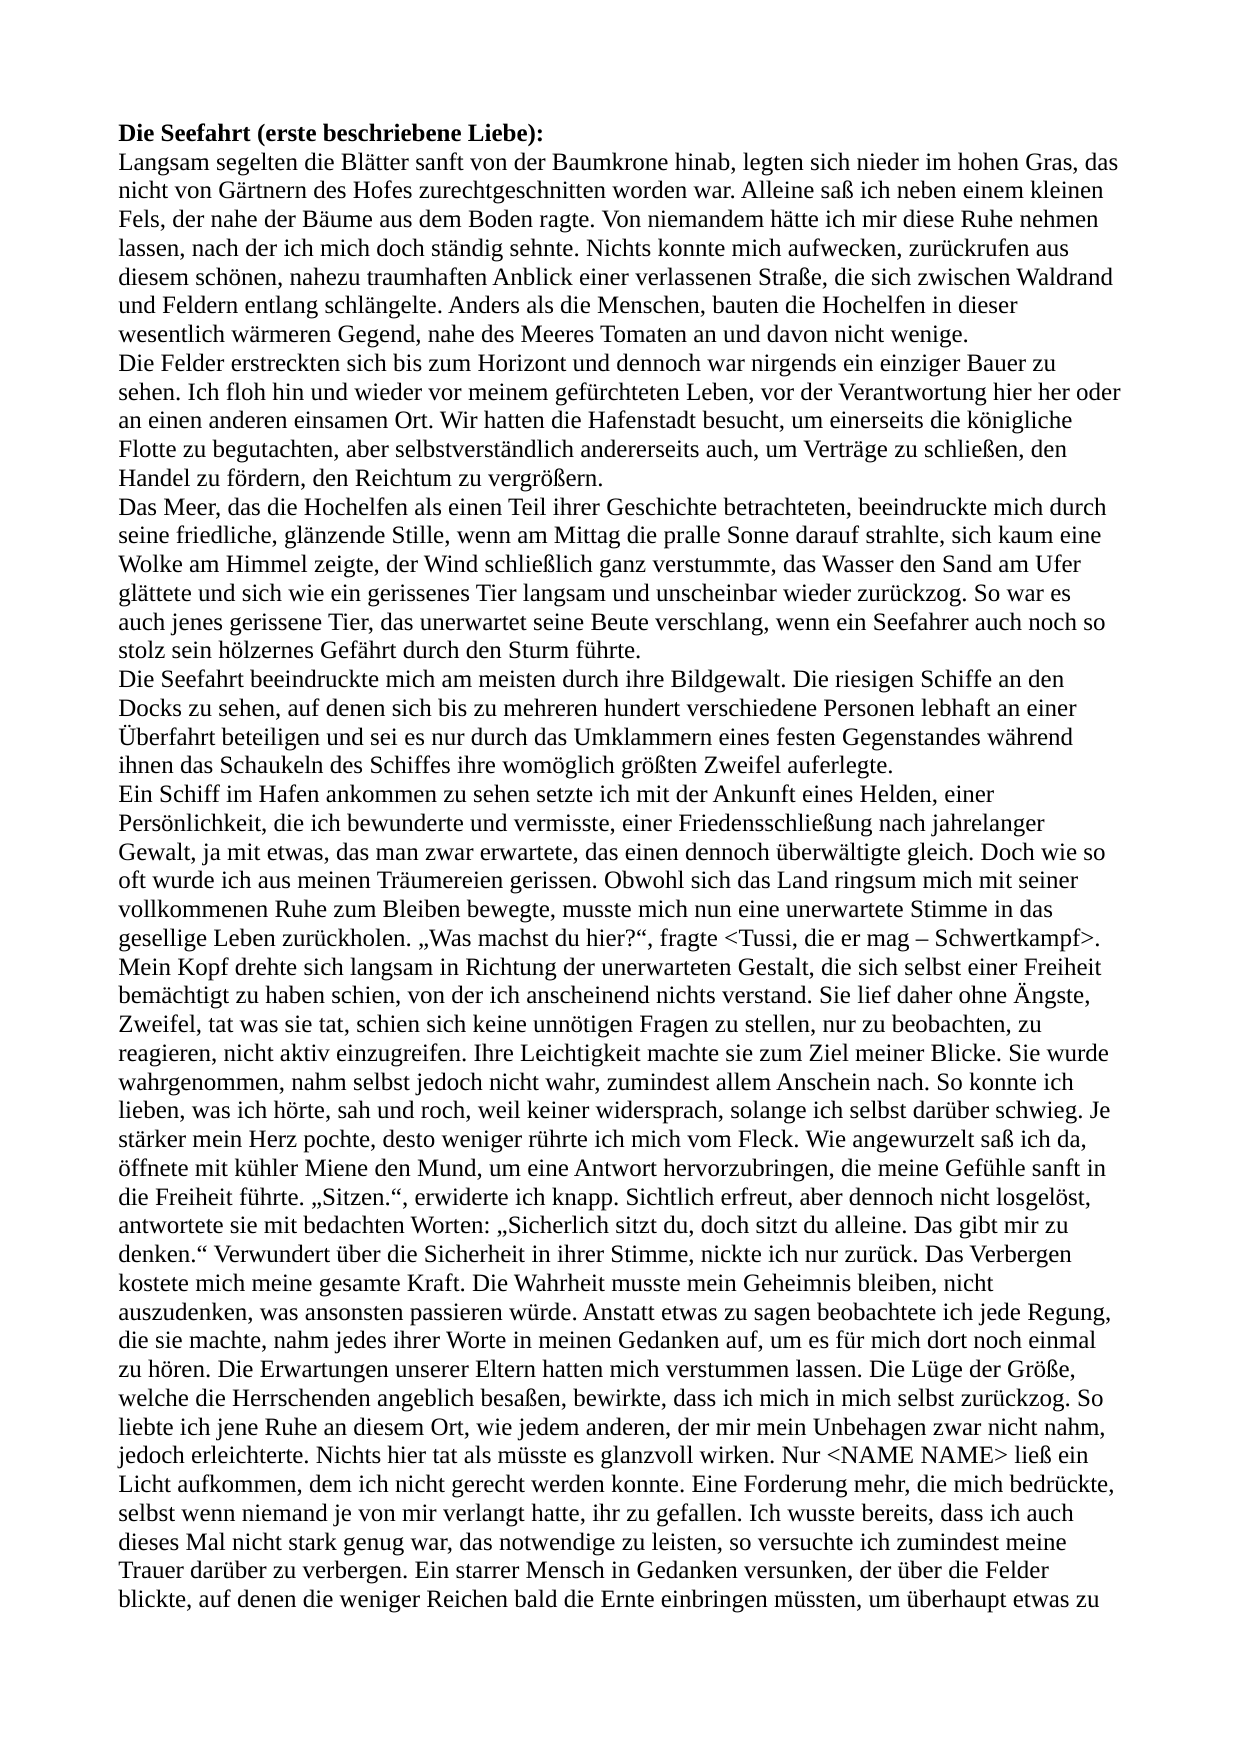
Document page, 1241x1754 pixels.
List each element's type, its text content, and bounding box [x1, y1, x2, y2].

text Ein Schiff im Hafen ankommen zu sehen setzte ich mit der Ankunft eines Helden, einer Persönlichkeit, die ich bewunderte und vermisste, einer Friedensschließung nach jahrelanger Gewalt, ja mit etwas, das man zwar erwartete, das einen dennoch überwältigte gleich. Doch wie so oft wurde ich aus meinen Träumereien gerissen. Obwohl sich das Land ringsum mich mit seiner vollkommenen Ruhe zum Bleiben bewegte, musste mich nun eine unerwartete Stimme in das gesellige Leben zurückholen. „Was machst du hier?“, fragte <Tussi, die er mag – Schwertkampf>. Mein Kopf drehte sich langsam in Richtung der unerwarteten Gestalt, die sich selbst einer Freiheit bemächtigt zu haben schien, von der ich anscheinend nichts verstand. Sie lief daher ohne Ängste, Zweifel, tat was sie tat, schien sich keine unnötigen Fragen zu stellen, nur zu beobachten, zu reagieren, nicht aktiv einzugreifen. Ihre Leichtigkeit machte sie zum Ziel meiner Blicke. Sie wurde wahrgenommen, nahm selbst jedoch nicht wahr, zumindest allem Anschein nach. So konnte ich lieben, was ich hörte, sah und roch, weil keiner widersprach, solange ich selbst darüber schwieg. Je stärker mein Herz pochte, desto weniger rührte ich mich vom Fleck. Wie angewurzelt saß ich da, öffnete mit kühler Miene den Mund, um eine Antwort hervorzubringen, die meine Gefühle sanft in die Freiheit führte. „Sitzen.“, erwiderte ich knapp. Sichtlich erfreut, aber dennoch nicht losgelöst, antwortete sie mit bedachten Worten: „Sicherlich sitzt du, doch sitzt du alleine. Das gibt mir zu denken.“ Verwundert über die Sicherheit in ihrer Stimme, nickte ich nur zurück. Das Verbergen kostete mich meine gesamte Kraft. Die Wahrheit musste mein Geheimnis bleiben, nicht auszudenken, was ansonsten passieren würde. Anstatt etwas zu sagen beobachtete ich jede Regung, die sie machte, nahm jedes ihrer Worte in meinen Gedanken auf, um es für mich dort noch einmal zu hören. Die Erwartungen unserer Eltern hatten mich verstummen lassen. Die Lüge der Größe, welche die Herrschenden angeblich besaßen, bewirkte, dass ich mich in mich selbst zurückzog. So liebte ich jene Ruhe an diesem Ort, wie jedem anderen, der mir mein Unbehagen zwar nicht nahm, jedoch erleichterte. Nichts hier tat als müsste es glanzvoll wirken. Nur <NAME NAME> ließ ein Licht aufkommen, dem ich nicht gerecht werden konnte. Eine Forderung mehr, die mich bedrückte, selbst wenn niemand je von mir verlangt hatte, ihr zu gefallen. Ich wusste bereits, dass ich auch dieses Mal nicht stark genug war, das notwendige zu leisten, so versuchte ich zumindest meine Trauer darüber zu verbergen. Ein starrer Mensch in Gedanken versunken, der über die Felder blickte, auf denen die weniger Reichen bald die Ernte einbringen müssten, um überhaupt etwas zu [118, 779, 1122, 1613]
text Die Seefahrt beeindruckte mich am meisten durch ihre Bildgewalt. Die riesigen Schiffe an den Docks zu sehen, auf denen sich bis zu mehreren hundert verschiedene Personen lebhaft an einer Überfahrt beteiligen und sei es nur durch das Umklammern eines festen Gegenstandes während ihnen das Schaukeln des Schiffes ihre womöglich größten Zweifel auferlegte. [118, 664, 1122, 779]
text Das Meer, das die Hochelfen als einen Teil ihrer Geschichte betrachteten, beeindruckte mich durch seine friedliche, glänzende Stille, wenn am Mittag die pralle Sonne darauf strahlte, sich kaum eine Wolke am Himmel zeigte, der Wind schließlich ganz verstummte, das Wasser den Sand am Ufer glättete und sich wie ein gerissenes Tier langsam und unscheinbar wieder zurückzog. So war es auch jenes gerissene Tier, das unerwartet seine Beute verschlang, wenn ein Seefahrer auch noch so stolz sein hölzernes Gefährt durch den Sturm führte. [118, 492, 1122, 664]
text Langsam segelten die Blätter sanft von der Baumkrone hinab, legten sich nieder im hohen Gras, das nicht von Gärtnern des Hofes zurechtgeschnitten worden war. Alleine saß ich neben einem kleinen Fels, der nahe der Bäume aus dem Boden ragte. Von niemandem hätte ich mir diese Ruhe nehmen lassen, nach der ich mich doch ständig sehnte. Nichts konnte mich aufwecken, zurückrufen aus diesem schönen, nahezu traumhaften Anblick einer verlassenen Straße, die sich zwischen Waldrand und Feldern entlang schlängelte. Anders als die Menschen, bauten die Hochelfen in dieser wesentlich wärmeren Gegend, nahe des Meeres Tomaten an und davon nicht wenige. [118, 147, 1122, 348]
text Die Seefahrt (erste beschriebene Liebe): [118, 118, 1122, 147]
text Die Felder erstreckten sich bis zum Horizont und dennoch war nirgends ein einziger Bauer zu sehen. Ich floh hin und wieder vor meinem gefürchteten Leben, vor der Verantwortung hier her oder an einen anderen einsamen Ort. Wir hatten die Hafenstadt besucht, um einerseits die königliche Flotte zu begutachten, aber selbstverständlich andererseits auch, um Verträge zu schließen, den Handel zu fördern, den Reichtum zu vergrößern. [118, 348, 1122, 492]
